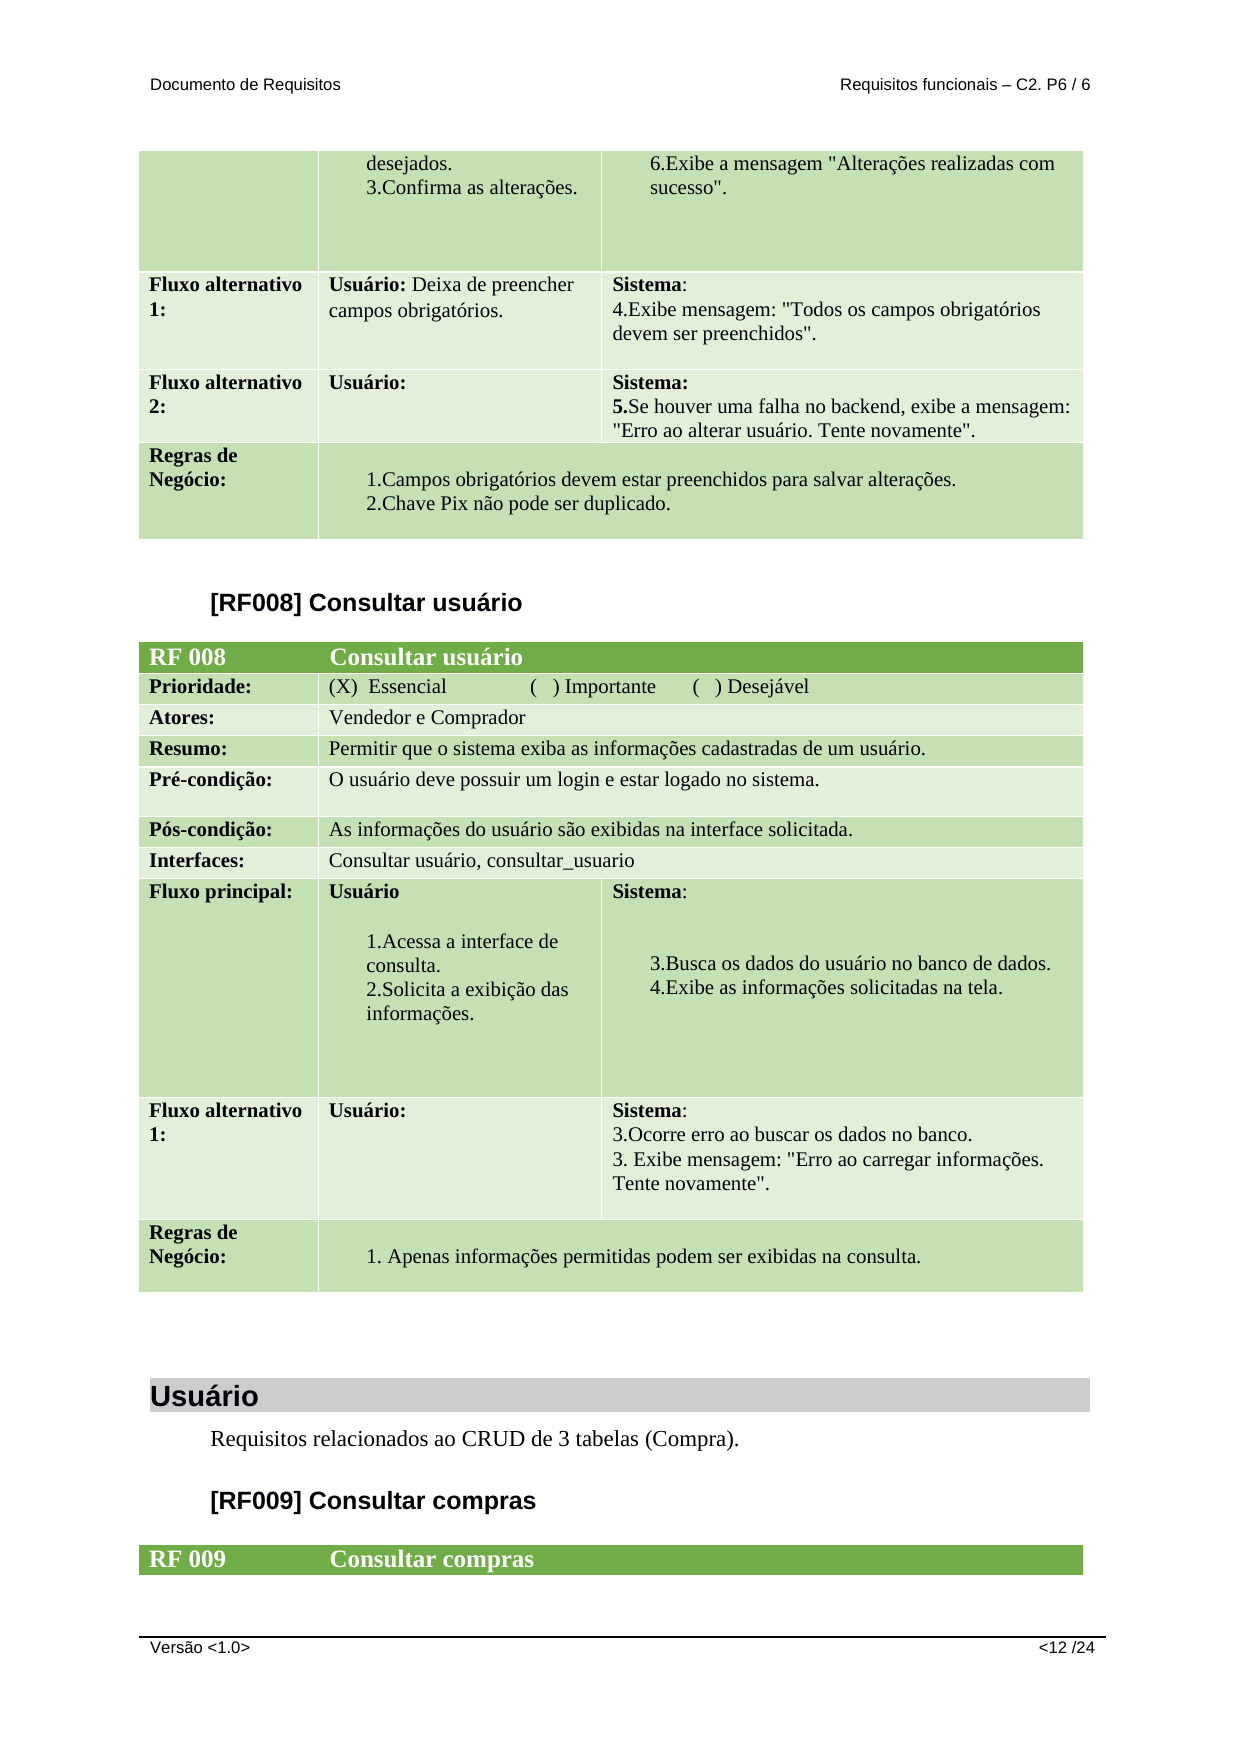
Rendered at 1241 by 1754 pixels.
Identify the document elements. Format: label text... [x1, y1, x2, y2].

text [RF009] Consultar compras [210, 1486, 1090, 1515]
table_cell Sistema: 4.Exibe mensagem: "Todos os campos obrigatórios devem ser preenchidos". [602, 273, 1083, 369]
table_cell 6.Exibe a mensagem "Alterações realizadas com sucesso". [602, 151, 1083, 271]
table_cell Fluxo principal: [139, 879, 318, 1097]
table_header RF 009 [139, 1545, 318, 1575]
subtitle Usuário [150, 1378, 1090, 1412]
table_cell O usuário deve possuir um login e estar logado no sistema. [319, 768, 1083, 816]
table_cell 1.Campos obrigatórios devem estar preenchidos para salvar alterações. 2.Chave Pix não pode ser duplicado. [319, 443, 1083, 539]
table_cell Prioridade: [139, 674, 318, 704]
table_cell Fluxo alternativo 2: [139, 370, 318, 442]
table_cell Regras de Negócio: [139, 1220, 318, 1292]
table_cell 1. Apenas informações permitidas podem ser exibidas na consulta. [319, 1220, 1083, 1292]
table_cell Usuário: [319, 1098, 601, 1219]
table_cell Regras de Negócio: [139, 443, 318, 539]
text [RF008] Consultar usuário [210, 588, 1090, 617]
table_cell Vendedor e Comprador [319, 705, 1083, 735]
table_cell desejados. 3.Confirma as alterações. [319, 151, 601, 271]
table_cell Atores: [139, 705, 318, 735]
table_cell Pré-condição: [139, 768, 318, 816]
table_cell Pós-condição: [139, 817, 318, 847]
table_cell [139, 151, 318, 271]
table_cell Sistema: 5.Se houver uma falha no backend, exibe a mensagem: "Erro ao alterar usuário. Tente novamente". [602, 370, 1083, 442]
table_cell Usuário: Deixa de preencher campos obrigatórios. [319, 273, 601, 369]
text Requisitos relacionados ao CRUD de 3 tabelas (Compra). [210, 1424, 1090, 1451]
table_cell Resumo: [139, 736, 318, 766]
table_cell (X) Essencial ( ) Importante ( ) Desejável [319, 674, 1083, 704]
table_header Consultar usuário [318, 642, 1083, 673]
table_cell Permitir que o sistema exiba as informações cadastradas de um usuário. [319, 736, 1083, 766]
table_cell Interfaces: [139, 848, 318, 878]
table_cell As informações do usuário são exibidas na interface solicitada. [319, 817, 1083, 847]
table_cell Usuário: [319, 370, 601, 442]
table_cell Usuário 1.Acessa a interface de consulta. 2.Solicita a exibição das informações. [319, 879, 601, 1097]
table_header Consultar compras [318, 1545, 1083, 1575]
table_cell Consultar usuário, consultar_usuario [319, 848, 1083, 878]
table_cell Fluxo alternativo 1: [139, 1098, 318, 1219]
table_cell Sistema: 3.Busca os dados do usuário no banco de dados. 4.Exibe as informações solicitadas na tela. [602, 879, 1083, 1097]
table_cell Sistema: 3.Ocorre erro ao buscar os dados no banco. 3. Exibe mensagem: "Erro ao carregar informações. Tente novamente". [602, 1098, 1083, 1219]
table_cell Fluxo alternativo 1: [139, 273, 318, 369]
table_header RF 008 [139, 642, 318, 673]
